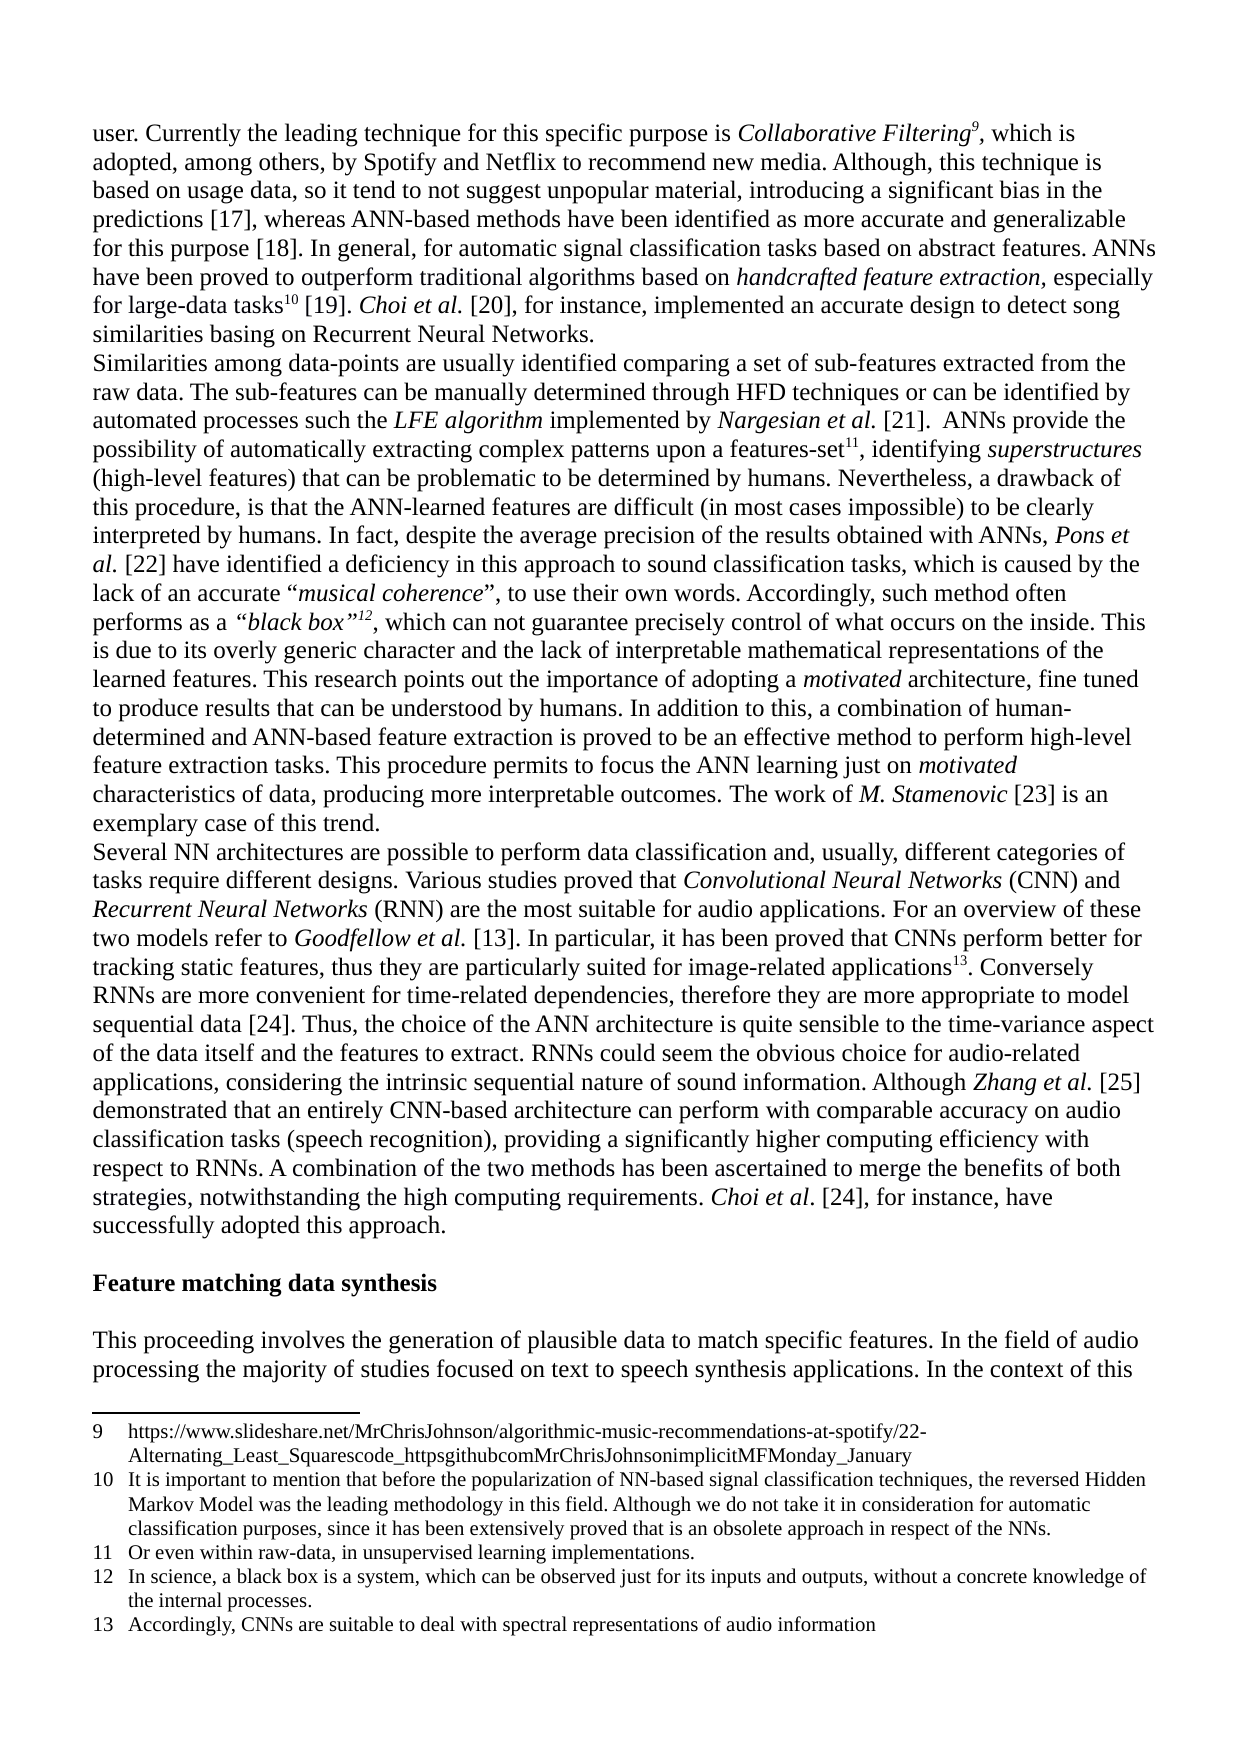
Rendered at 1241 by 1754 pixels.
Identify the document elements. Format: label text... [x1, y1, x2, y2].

text This proceeding involves the generation of plausible data to match specific features. In the field of audio processing the majority of studies focused on text to speech synthesis applications. In the context of this [92, 1326, 1160, 1383]
text Several NN architectures are possible to perform data classification and, usually, different categories of tasks require different designs. Various studies proved that Convolutional Neural Networks (CNN) and Recurrent Neural Networks (RNN) are the most suitable for audio applications. For an overview of these two models refer to Goodfellow et al. [13]. In particular, it has been proved that CNNs perform better for tracking static features, thus they are particularly suited for image-related applications. Conversely RNNs are more convenient for time-related dependencies, therefore they are more appropriate to model sequential data [24]. Thus, the choice of the ANN architecture is quite sensible to the time-variance aspect of the data itself and the features to extract. RNNs could seem the obvious choice for audio-related applications, considering the intrinsic sequential nature of sound information. Although Zhang et al. [25] demonstrated that an entirely CNN-based architecture can perform with comparable accuracy on audio classification tasks (speech recognition), providing a significantly higher computing efficiency with respect to RNNs. A combination of the two methods has been ascertained to merge the benefits of both strategies, notwithstanding the high computing requirements. Choi et al. [24], for instance, have successfully adopted this approach. [92, 837, 1160, 1239]
text Similarities among data-points are usually identified comparing a set of sub-features extracted from the raw data. The sub-features can be manually determined through HFD techniques or can be identified by automated processes such the LFE algorithm implemented by Nargesian et al. [21]. ANNs provide the possibility of automatically extracting complex patterns upon a features-set, identifying superstructures (high-level features) that can be problematic to be determined by humans. Nevertheless, a drawback of this procedure, is that the ANN-learned features are difficult (in most cases impossible) to be clearly interpreted by humans. In fact, despite the average precision of the results obtained with ANNs, Pons et al. [22] have identified a deficiency in this approach to sound classification tasks, which is caused by the lack of an accurate “musical coherence”, to use their own words. Accordingly, such method often performs as a “black box”, which can not guarantee precisely control of what occurs on the inside. This is due to its overly generic character and the lack of interpretable mathematical representations of the learned features. This research points out the importance of adopting a motivated architecture, fine tuned to produce results that can be understood by humans. In addition to this, a combination of human-determined and ANN-based feature extraction is proved to be an effective method to perform high-level feature extraction tasks. This procedure permits to focus the ANN learning just on motivated characteristics of data, producing more interpretable outcomes. The work of M. Stamenovic [23] is an exemplary case of this trend. [92, 348, 1160, 837]
text user. Currently the leading technique for this specific purpose is Collaborative Filtering, which is adopted, among others, by Spotify and Netflix to recommend new media. Although, this technique is based on usage data, so it tend to not suggest unpopular material, introducing a significant bias in the predictions [17], whereas ANN-based methods have been identified as more accurate and generalizable for this purpose [18]. In general, for automatic signal classification tasks based on abstract features. ANNs have been proved to outperform traditional algorithms based on handcrafted feature extraction, especially for large-data tasks [19]. Choi et al. [20], for instance, implemented an accurate design to detect song similarities basing on Recurrent Neural Networks. [92, 118, 1160, 348]
text It is important to mention that before the popularization of NN-based signal classification techniques, the reversed Hidden Markov Model was the leading methodology in this field. Although we do not take it in consideration for automatic classification purposes, since it has been extensively proved that is an obsolete approach in respect of the NNs. [92, 1467, 1160, 1539]
text Feature matching data synthesis [92, 1268, 1160, 1297]
text https://www.slideshare.net/MrChrisJohnson/algorithmic-music-recommendations-at-spotify/22-Alternating_Least_Squarescode_httpsgithubcomMrChrisJohnsonimplicitMFMonday_January [92, 1419, 1160, 1467]
text Accordingly, CNNs are suitable to deal with spectral representations of audio information [92, 1612, 1160, 1636]
text Or even within raw-data, in unsupervised learning implementations. [92, 1539, 1160, 1564]
text In science, a black box is a system, which can be observed just for its inputs and outputs, without a concrete knowledge of the internal processes. [92, 1564, 1160, 1612]
